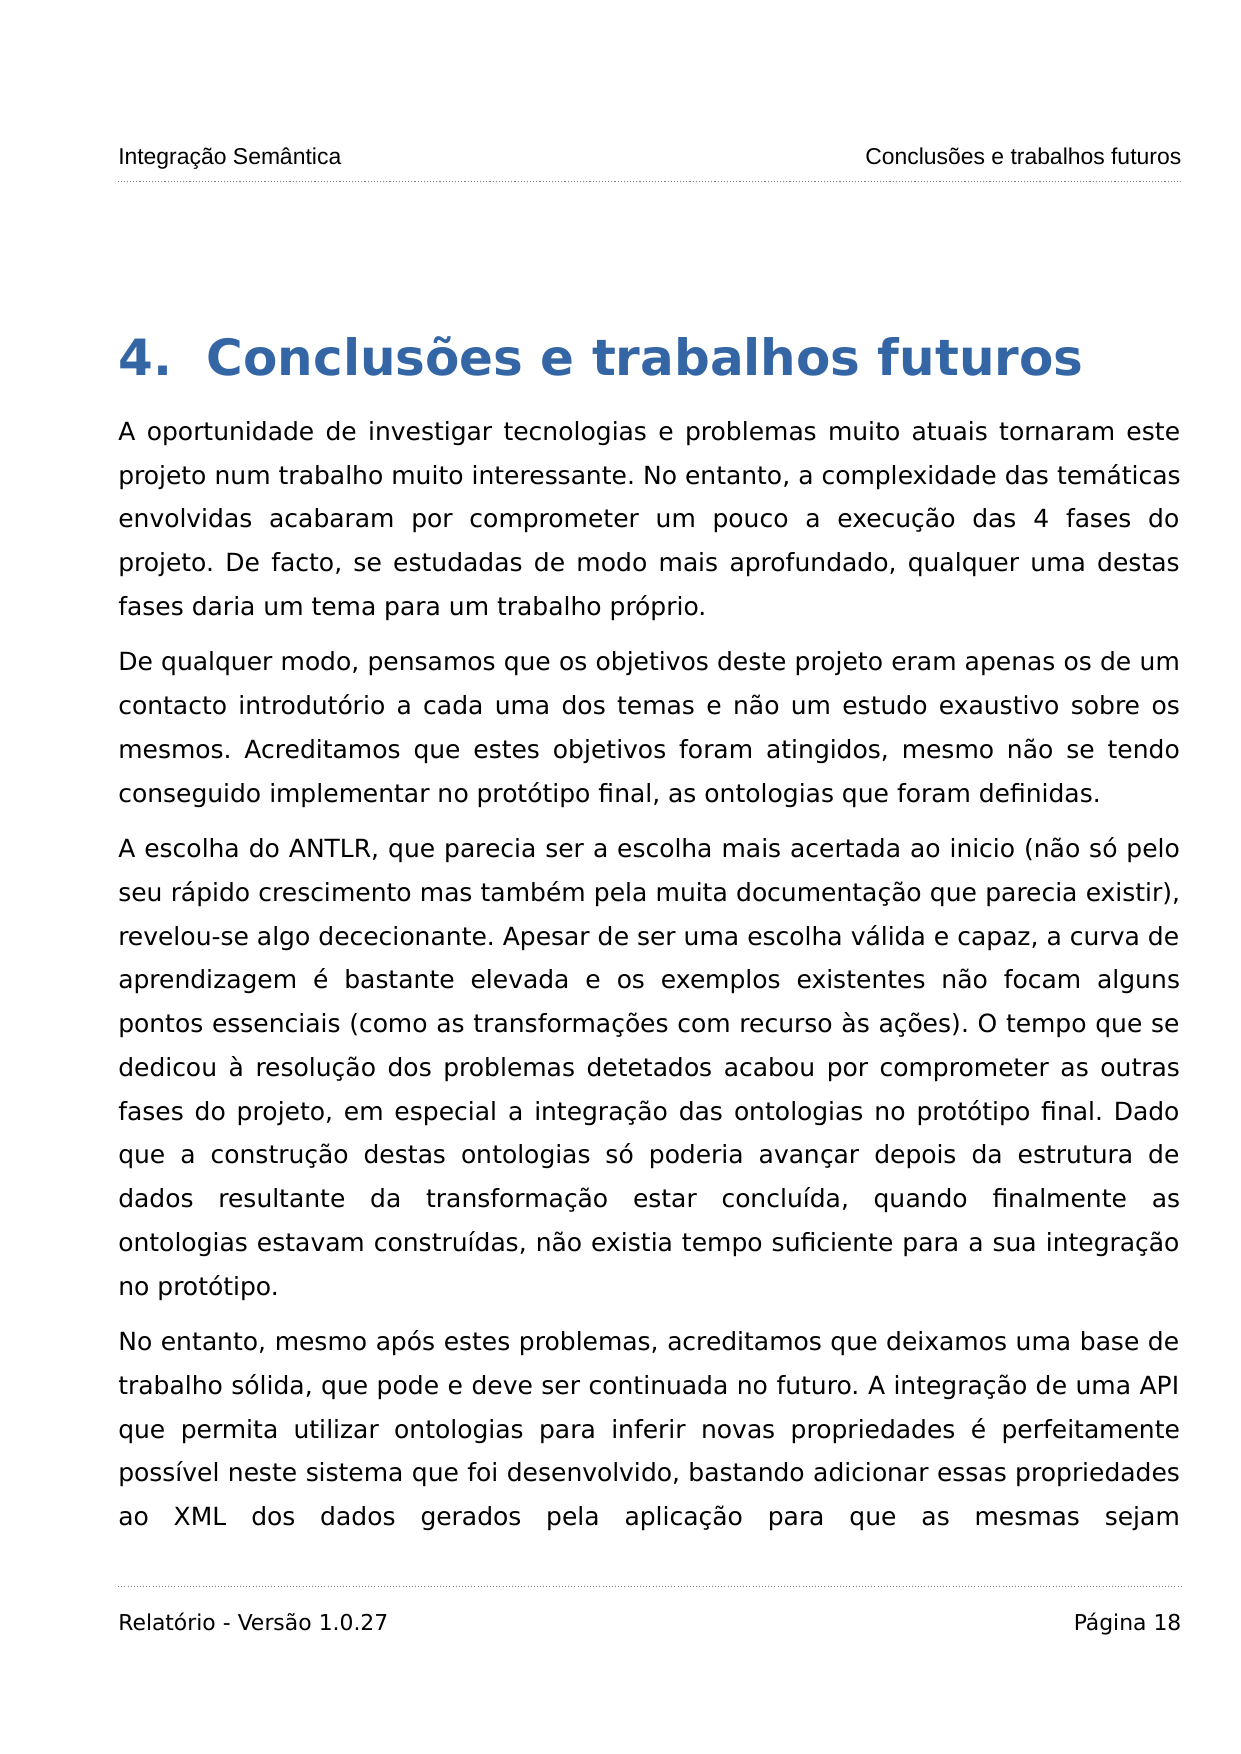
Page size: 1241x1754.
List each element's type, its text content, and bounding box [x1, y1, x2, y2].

text A escolha do ANTLR, que parecia ser a escolha mais acertada ao inicio (não só pelo seu rápido crescimento mas também pela muita documentação que parecia existir), revelou-se algo dececionante. Apesar de ser uma escolha válida e capaz, a curva de aprendizagem é bastante elevada e os exemplos existentes não focam alguns pontos essenciais (como as transformações com recurso às ações). O tempo que se dedicou à resolução dos problemas detetados acabou por comprometer as outras fases do projeto, em especial a integração das ontologias no protótipo final. Dado que a construção destas ontologias só poderia avançar depois da estrutura de dados resultante da transformação estar concluída, quando finalmente as ontologias estavam construídas, não existia tempo suficiente para a sua integração no protótipo. [118, 834, 1181, 1301]
subtitle Conclusões e trabalhos futuros [118, 329, 1181, 388]
text De qualquer modo, pensamos que os objetivos deste projeto eram apenas os de um contacto introdutório a cada uma dos temas e não um estudo exaustivo sobre os mesmos. Acreditamos que estes objetivos foram atingidos, mesmo não se tendo conseguido implementar no protótipo final, as ontologias que foram definidas. [118, 648, 1181, 808]
text A oportunidade de investigar tecnologias e problemas muito atuais tornaram este projeto num trabalho muito interessante. No entanto, a complexidade das temáticas envolvidas acabaram por comprometer um pouco a execução das 4 fases do projeto. De facto, se estudadas de modo mais aprofundado, qualquer uma destas fases daria um tema para um trabalho próprio. [118, 417, 1181, 621]
text No entanto, mesmo após estes problemas, acreditamos que deixamos uma base de trabalho sólida, que pode e deve ser continuada no futuro. A integração de uma API que permita utilizar ontologias para inferir novas propriedades é perfeitamente possível neste sistema que foi desenvolvido, bastando adicionar essas propriedades ao XML dos dados gerados pela aplicação para que as mesmas sejam [118, 1327, 1181, 1532]
